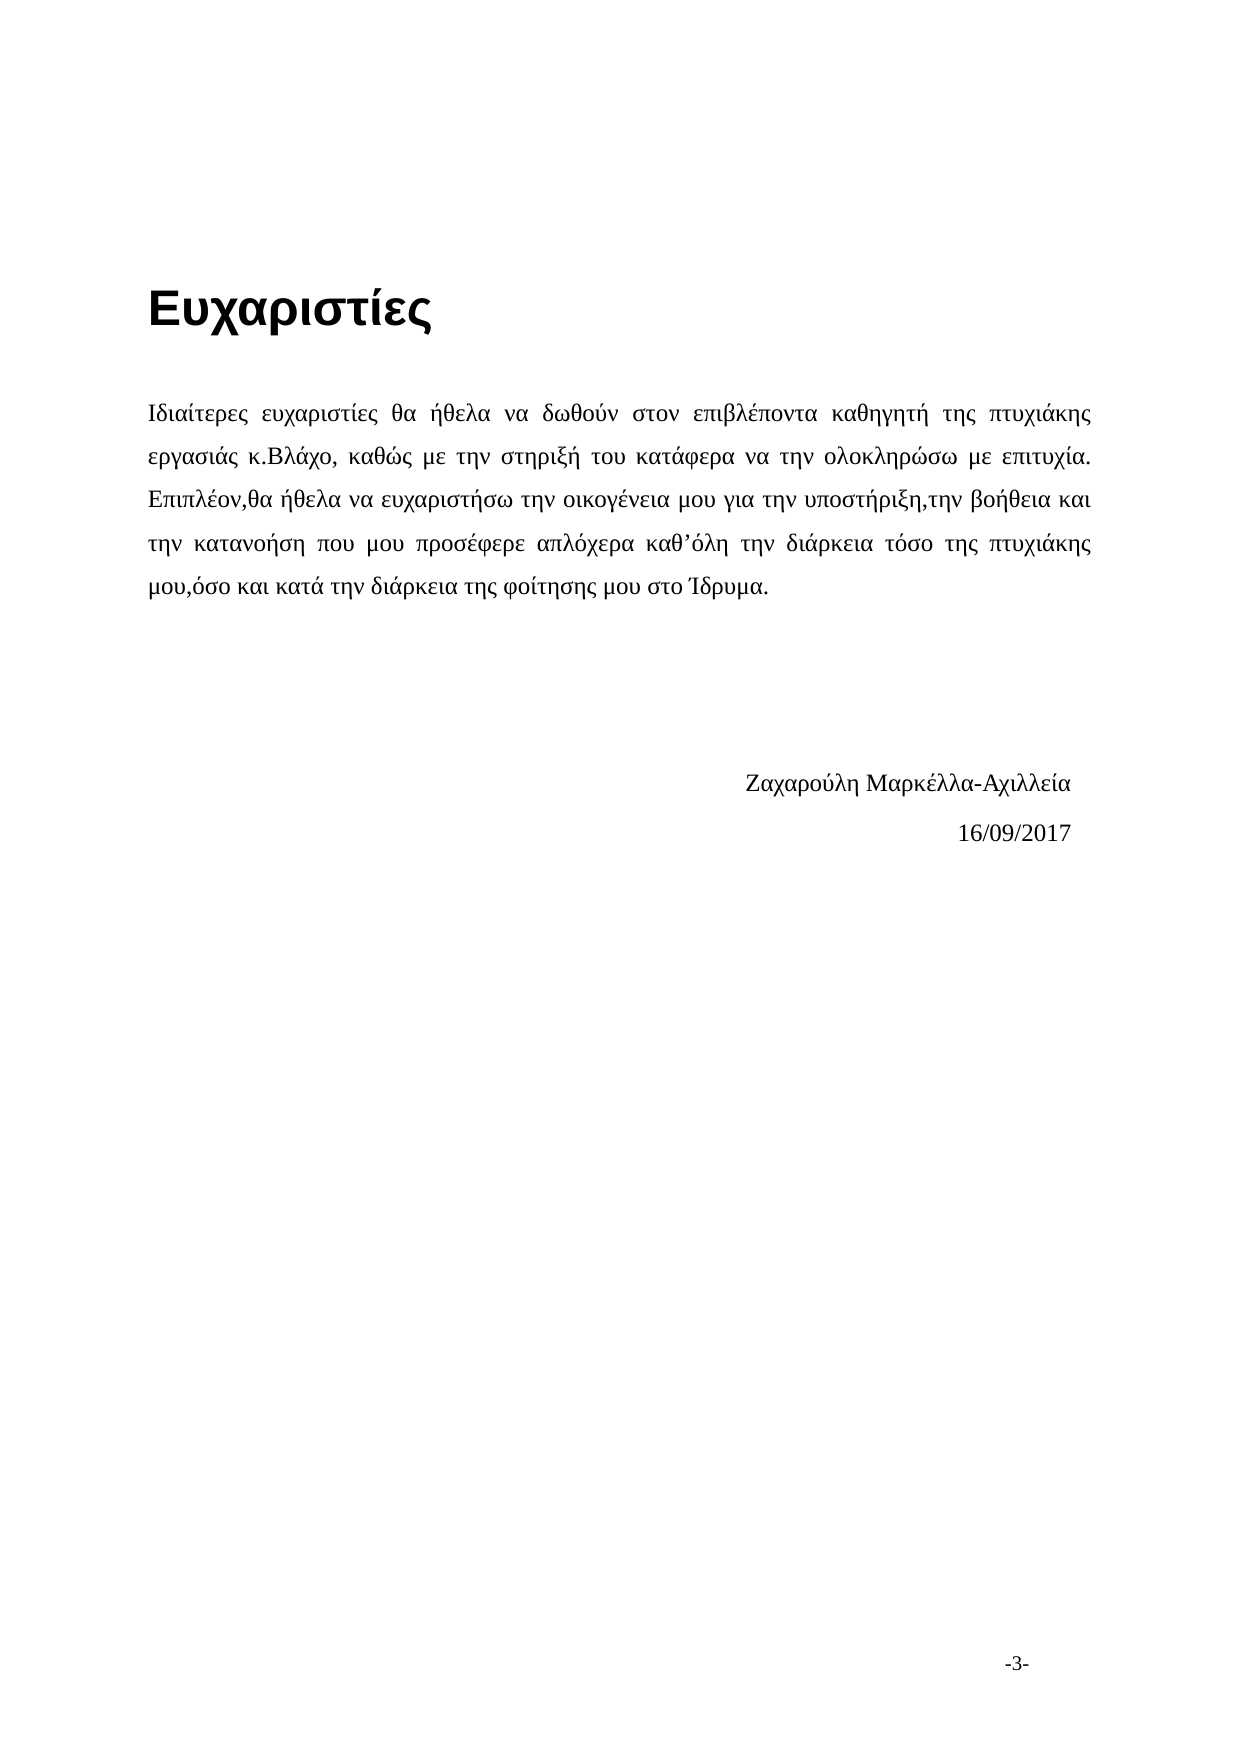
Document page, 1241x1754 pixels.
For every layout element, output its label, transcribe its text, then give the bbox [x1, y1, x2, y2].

text Ζαχαρούλη Μαρκέλλα-Αχιλλεία [148, 768, 1071, 797]
text Ιδιαίτερες ευχαριστίες θα ήθελα να δωθούν στον επιβλέποντα καθηγητή της πτυχιάκης εργασιάς κ.Βλάχο, καθώς με την στηριξή του κατάφερα να την ολοκληρώσω με επιτυχία. Επιπλέον,θα ήθελα να ευχαριστήσω την οικογένεια μου για την υποστήριξη,την βοήθεια και την κατανοήση που μου προσέφερε απλόχερα καθ’όλη την διάρκεια τόσο της πτυχιάκης μου,όσο και κατά την διάρκεια της φοίτησης μου στο Ίδρυμα. [148, 398, 1092, 599]
text 16/09/2017 [148, 818, 1071, 846]
subtitle Ευχαριστίες [148, 278, 1092, 336]
